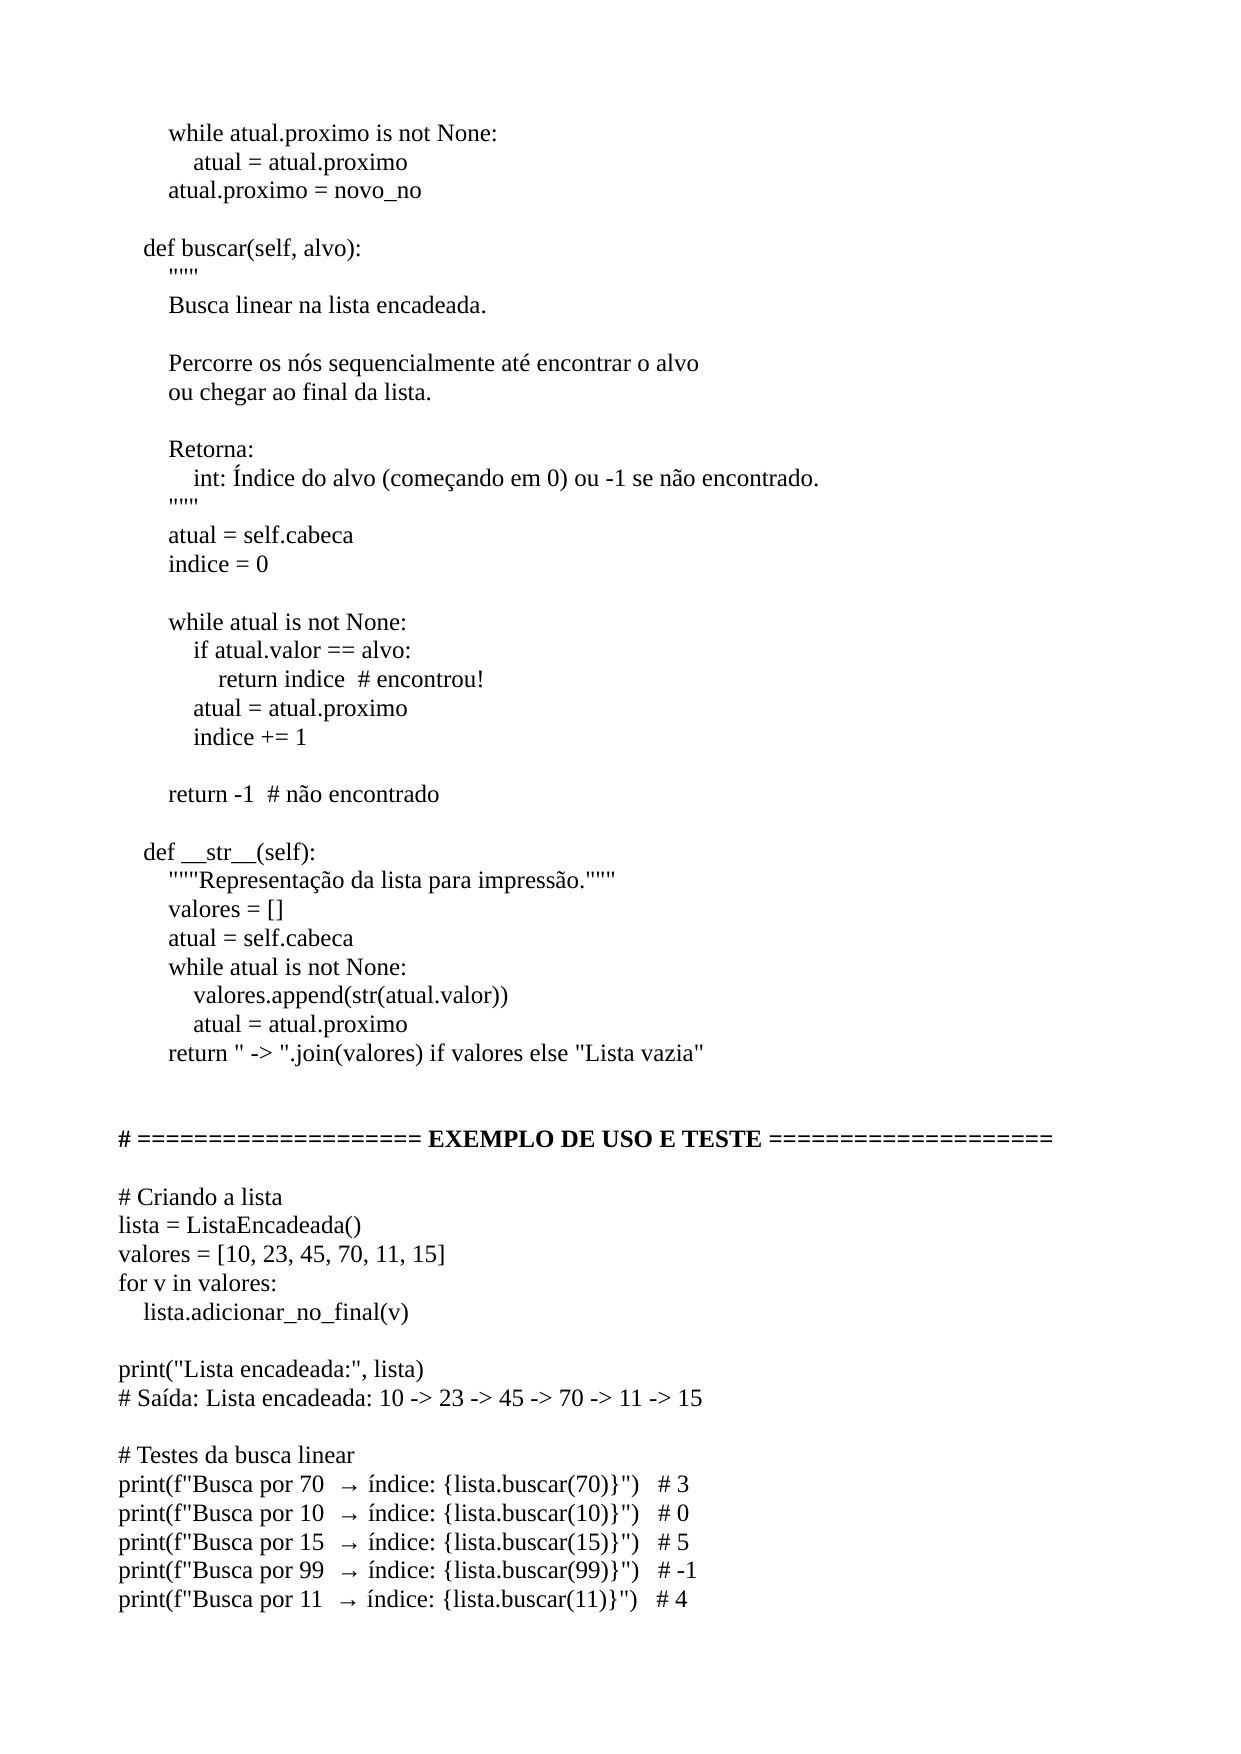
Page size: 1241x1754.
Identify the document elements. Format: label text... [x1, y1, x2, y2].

text lista.adicionar_no_final(v) [118, 1297, 1122, 1326]
text # Criando a lista [118, 1182, 1122, 1211]
text atual.proximo = novo_no [118, 176, 1122, 204]
text print(f"Busca por 70 → índice: {lista.buscar(70)}") # 3 [118, 1469, 1122, 1498]
text while atual.proximo is not None: [118, 118, 1122, 147]
text atual = atual.proximo [118, 693, 1122, 722]
text """ [118, 262, 1122, 291]
text atual = atual.proximo [118, 1009, 1122, 1038]
text def __str__(self): [118, 837, 1122, 866]
text """ [118, 492, 1122, 521]
text print(f"Busca por 11 → índice: {lista.buscar(11)}") # 4 [118, 1584, 1122, 1613]
text print("Lista encadeada:", lista) [118, 1354, 1122, 1383]
text """Representação da lista para impressão.""" [118, 866, 1122, 894]
text return -1 # não encontrado [118, 779, 1122, 808]
text Busca linear na lista encadeada. [118, 291, 1122, 319]
text atual = self.cabeca [118, 923, 1122, 952]
text if atual.valor == alvo: [118, 636, 1122, 664]
text ou chegar ao final da lista. [118, 377, 1122, 406]
text def buscar(self, alvo): [118, 233, 1122, 262]
text return indice # encontrou! [118, 664, 1122, 693]
text valores = [] [118, 894, 1122, 923]
text while atual is not None: [118, 607, 1122, 636]
text atual = self.cabeca [118, 521, 1122, 549]
text int: Índice do alvo (começando em 0) ou -1 se não encontrado. [118, 463, 1122, 492]
text indice += 1 [118, 722, 1122, 751]
text valores.append(str(atual.valor)) [118, 981, 1122, 1009]
text print(f"Busca por 99 → índice: {lista.buscar(99)}") # -1 [118, 1556, 1122, 1584]
text # Testes da busca linear [118, 1441, 1122, 1469]
text while atual is not None: [118, 952, 1122, 981]
text Percorre os nós sequencialmente até encontrar o alvo [118, 348, 1122, 377]
text print(f"Busca por 10 → índice: {lista.buscar(10)}") # 0 [118, 1498, 1122, 1527]
text indice = 0 [118, 549, 1122, 578]
text valores = [10, 23, 45, 70, 11, 15] [118, 1239, 1122, 1268]
text lista = ListaEncadeada() [118, 1211, 1122, 1239]
text print(f"Busca por 15 → índice: {lista.buscar(15)}") # 5 [118, 1527, 1122, 1556]
text # Saída: Lista encadeada: 10 -> 23 -> 45 -> 70 -> 11 -> 15 [118, 1383, 1122, 1412]
text # ==================== EXEMPLO DE USO E TESTE ==================== [118, 1124, 1122, 1153]
text atual = atual.proximo [118, 147, 1122, 176]
text for v in valores: [118, 1268, 1122, 1297]
text Retorna: [118, 434, 1122, 463]
text return " -> ".join(valores) if valores else "Lista vazia" [118, 1038, 1122, 1067]
